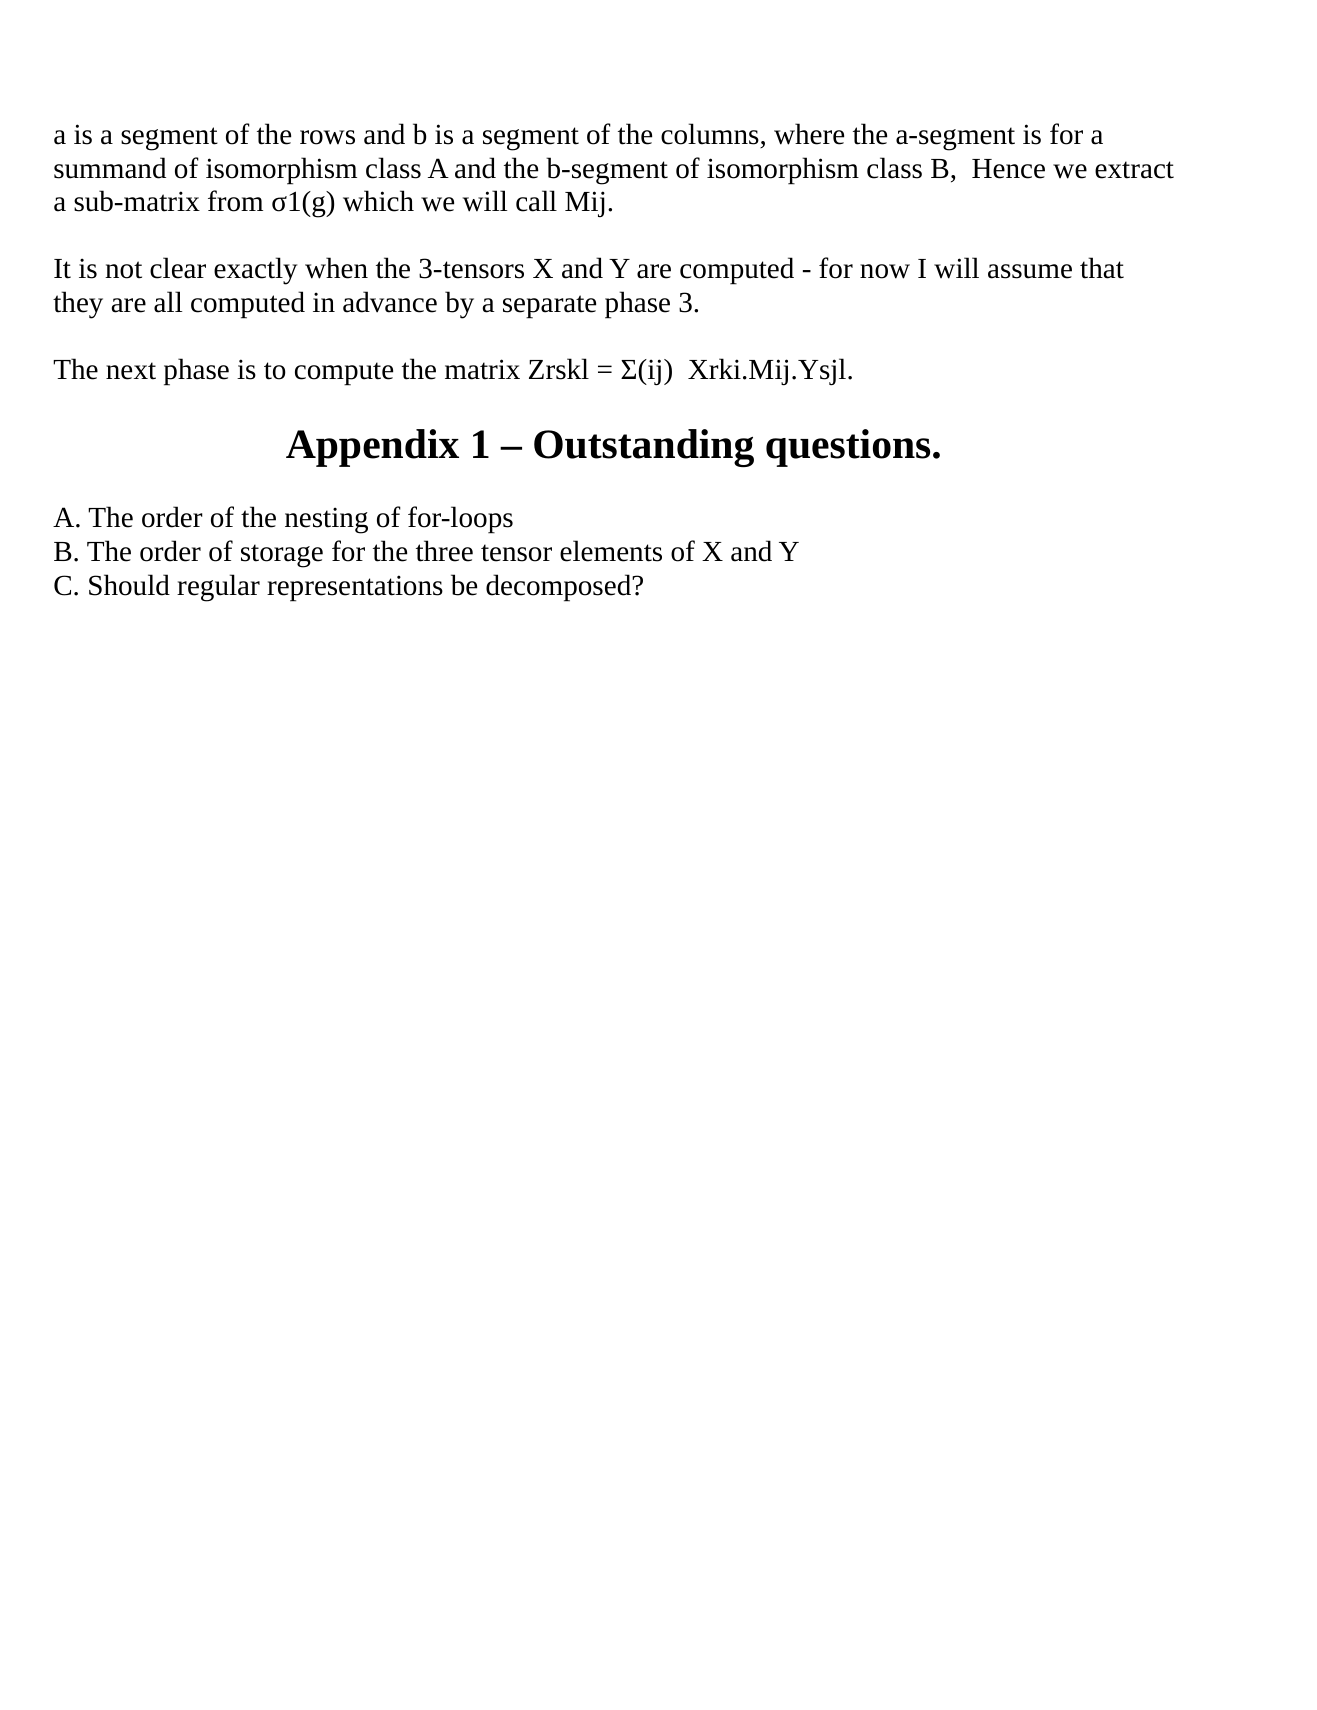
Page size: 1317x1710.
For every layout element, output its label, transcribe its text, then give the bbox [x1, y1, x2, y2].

text B. The order of storage for the three tensor elements of X and Y [53, 534, 1174, 568]
text C. Should regular representations be decomposed? [53, 568, 1174, 601]
text The next phase is to compute the matrix Zrskl = Σ(ij) Xrki.Mij.Ysjl. [53, 352, 1174, 386]
text Appendix 1 – Outstanding questions. [53, 419, 1174, 467]
text A. The order of the nesting of for-loops [53, 501, 1174, 534]
text a is a segment of the rows and b is a segment of the columns, where the a-segment is for a summand of isomorphism class A and the b-segment of isomorphism class B, Hence we extract a sub-matrix from σ1(g) which we will call Mij. [53, 117, 1174, 218]
text It is not clear exactly when the 3-tensors X and Y are computed - for now I will assume that they are all computed in advance by a separate phase 3. [53, 251, 1174, 318]
